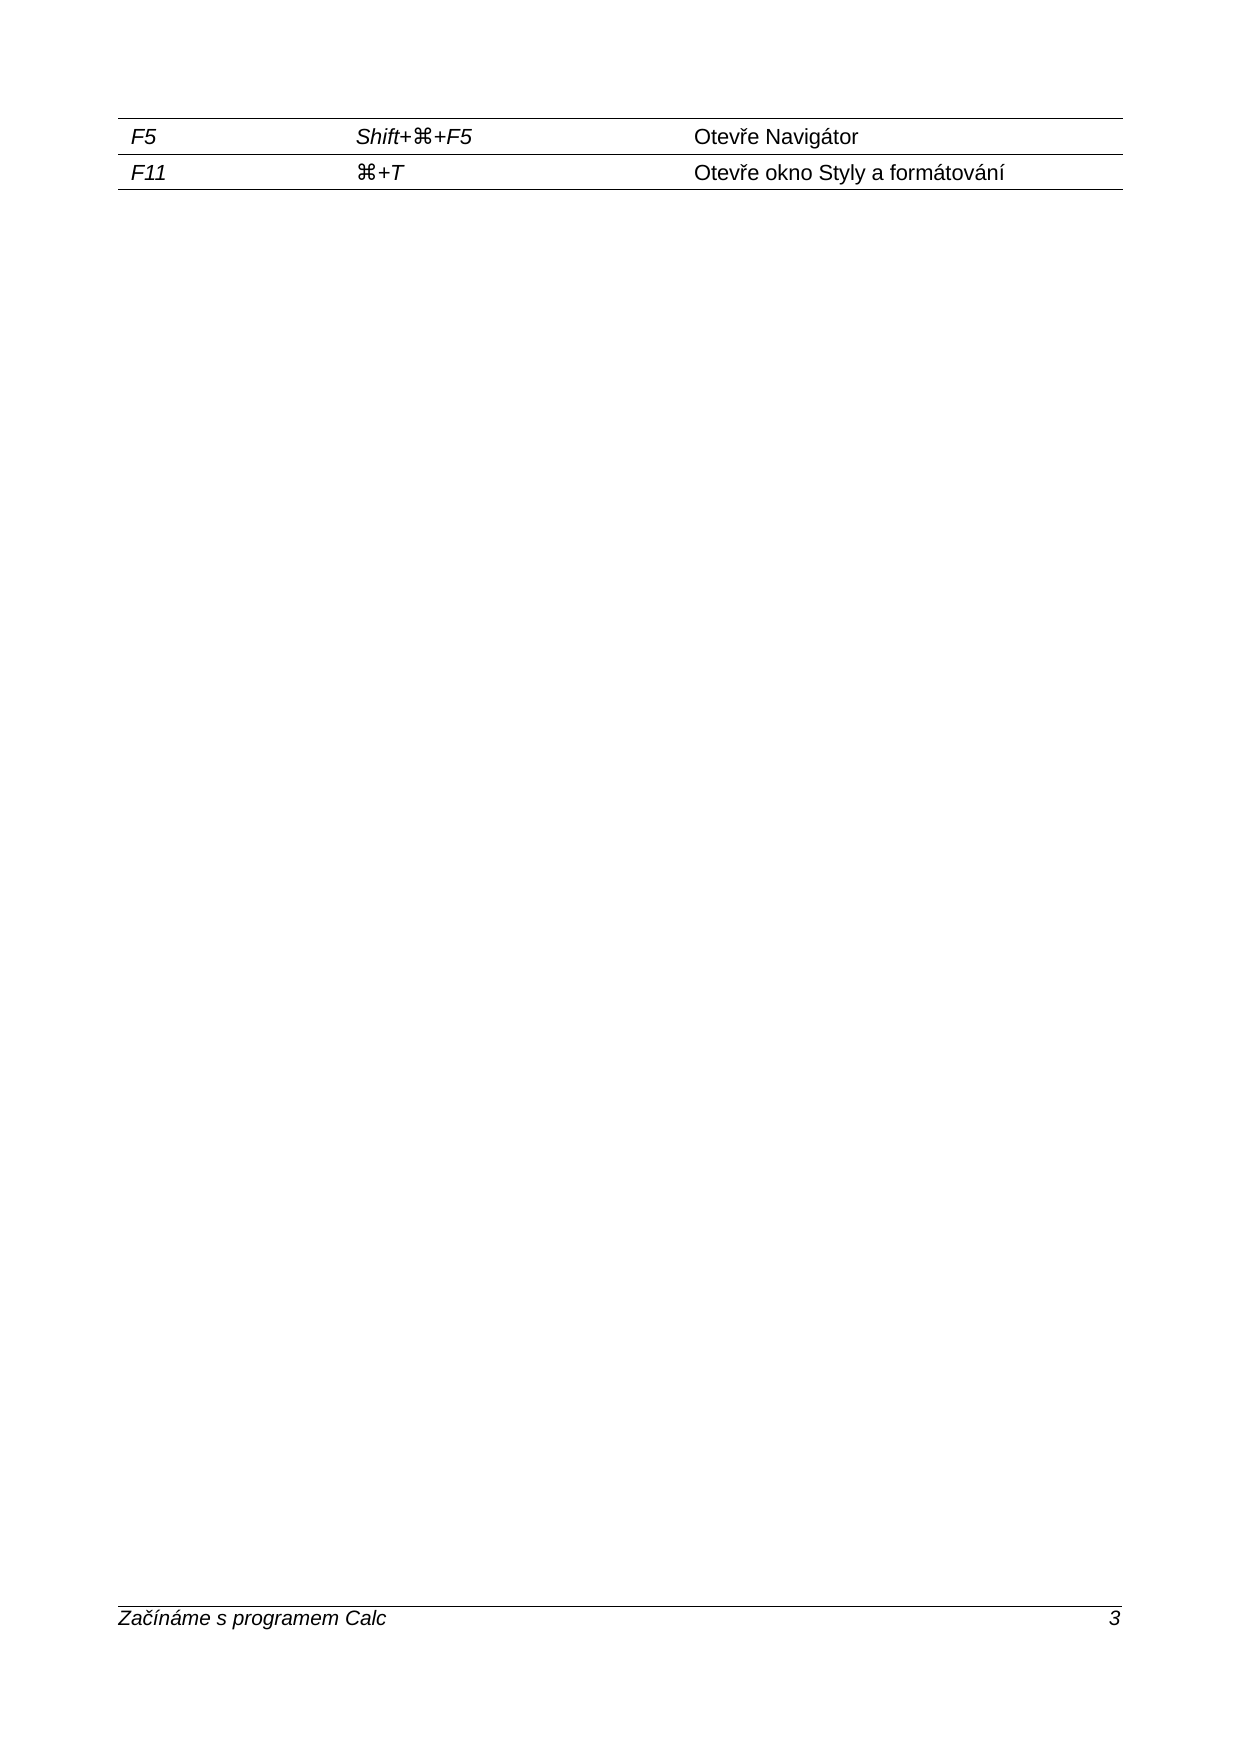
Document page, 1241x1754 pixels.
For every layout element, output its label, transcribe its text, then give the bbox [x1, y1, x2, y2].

table_cell F11 [118, 155, 343, 189]
table_cell ⌘+T [343, 155, 681, 189]
table_cell Otevře Navigátor [681, 119, 1122, 153]
table_cell F5 [118, 119, 343, 153]
table_cell Otevře okno Styly a formátování [681, 155, 1122, 189]
table_cell Shift+⌘+F5 [343, 119, 681, 153]
